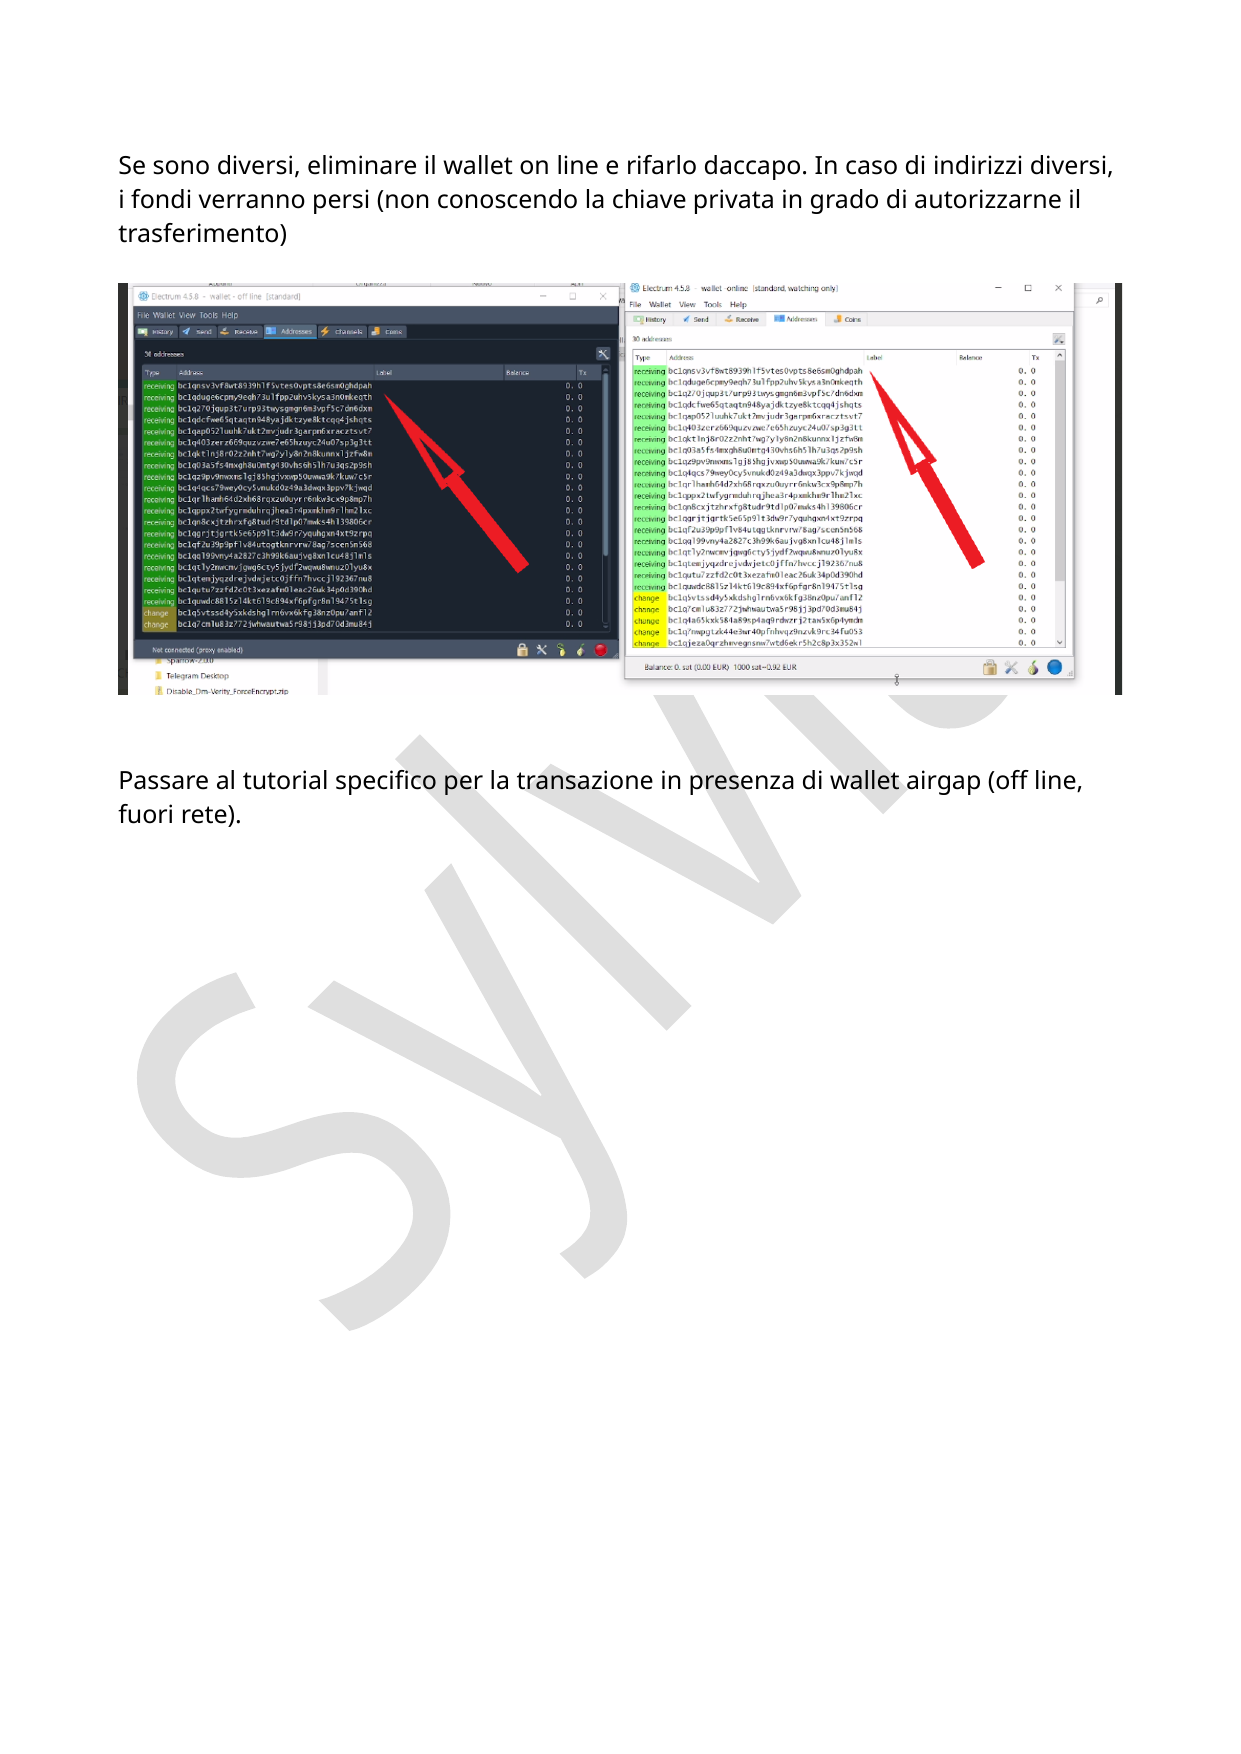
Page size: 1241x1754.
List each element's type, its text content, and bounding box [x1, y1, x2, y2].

text Passare al tutorial specifico per la transazione in presenza di wallet airgap (off line, fuori rete). [118, 762, 465, 831]
picture [118, 283, 1123, 695]
text Passare al tutorial specifico per la transazione in presenza di wallet airgap (off line, fuori rete). [449, 762, 728, 831]
text Passare al tutorial specifico per la transazione in presenza di wallet airgap (off line, fuori rete). [731, 762, 1122, 831]
text Se sono diversi, eliminare il wallet on line e rifarlo daccapo. In caso di indirizzi diversi, i fondi verranno persi (non conoscendo la chiave privata in grado di autorizzarne il trasferimento) [118, 148, 1122, 250]
